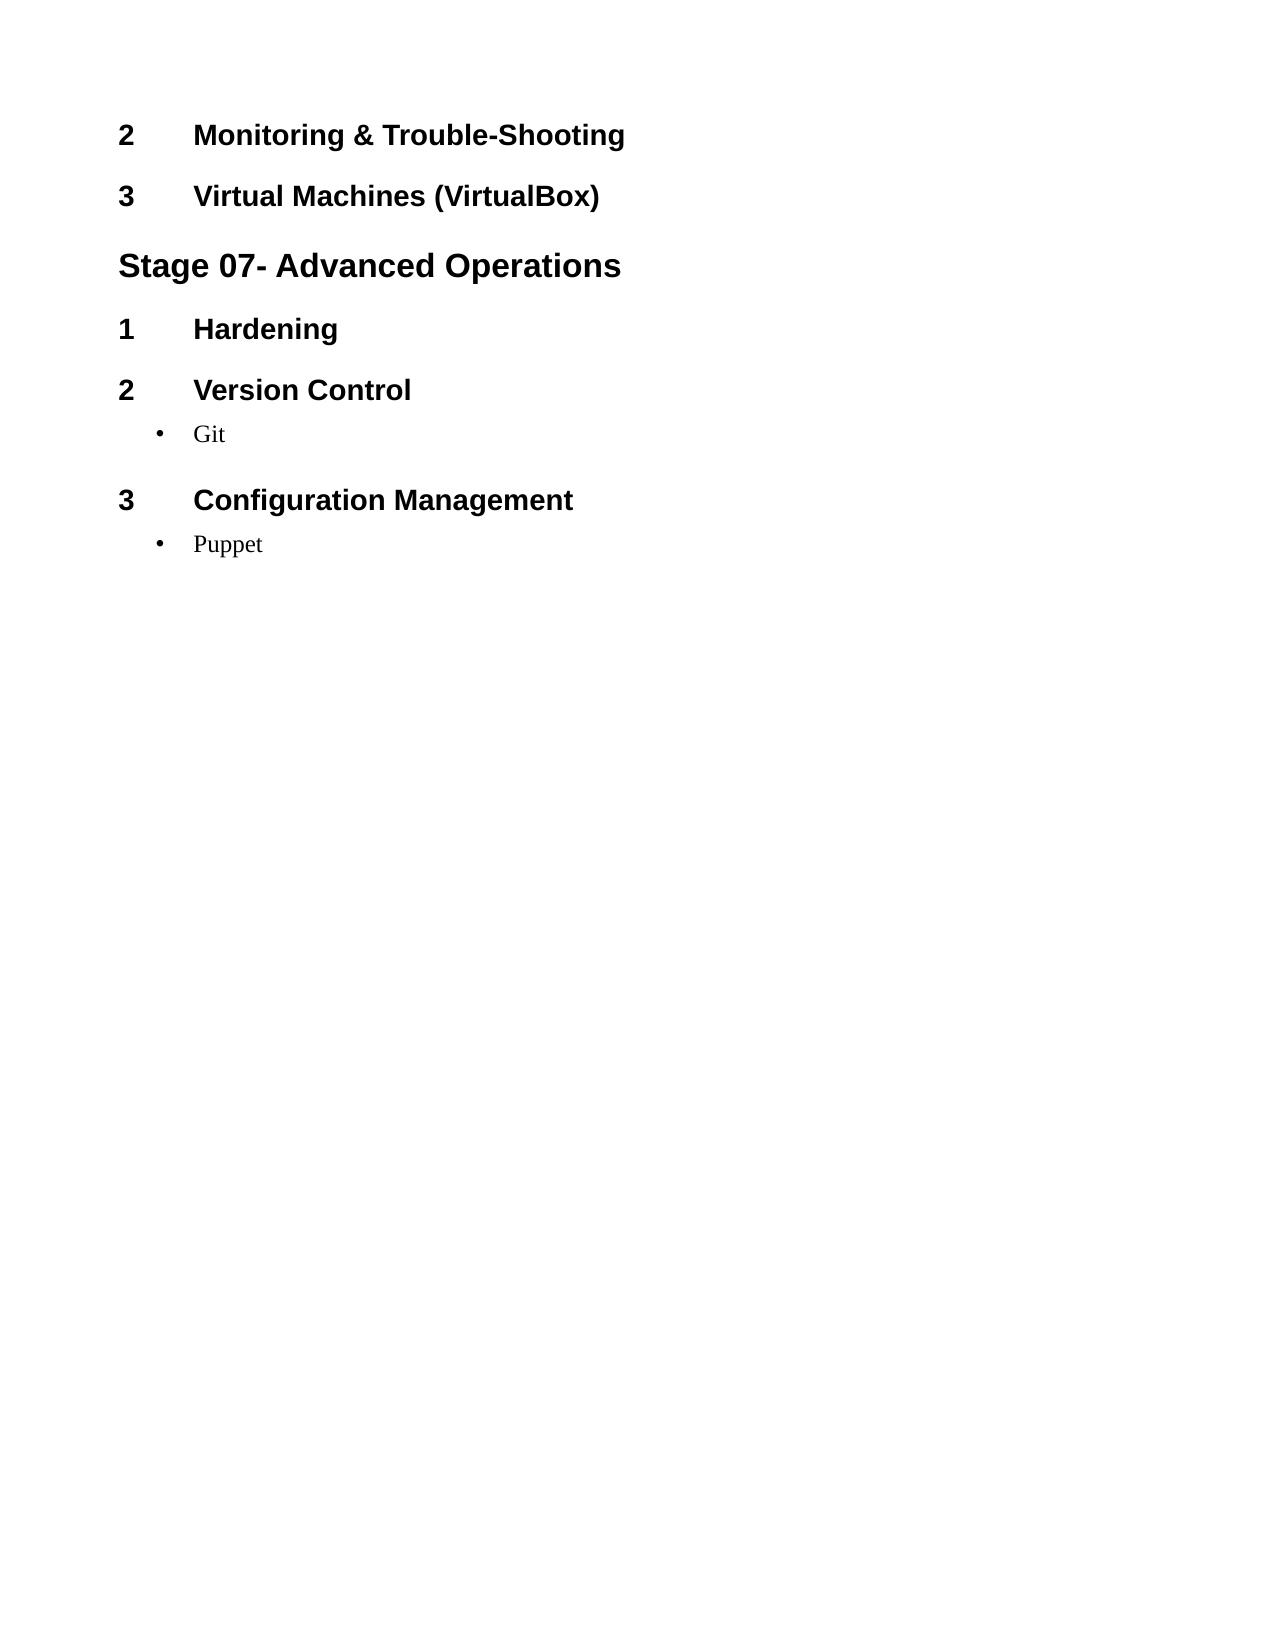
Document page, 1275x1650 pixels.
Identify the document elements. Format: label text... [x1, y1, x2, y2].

subtitle Stage 07- Advanced Operations [118, 246, 1157, 285]
subtitle Version Control [118, 373, 1157, 406]
subtitle Configuration Management [118, 482, 1157, 516]
subtitle Virtual Machines (VirtualBox) [118, 179, 1157, 213]
subtitle Hardening [118, 312, 1157, 346]
list Git [156, 419, 1157, 448]
list Puppet [156, 529, 1157, 557]
subtitle Monitoring & Trouble-Shooting [118, 118, 1157, 152]
